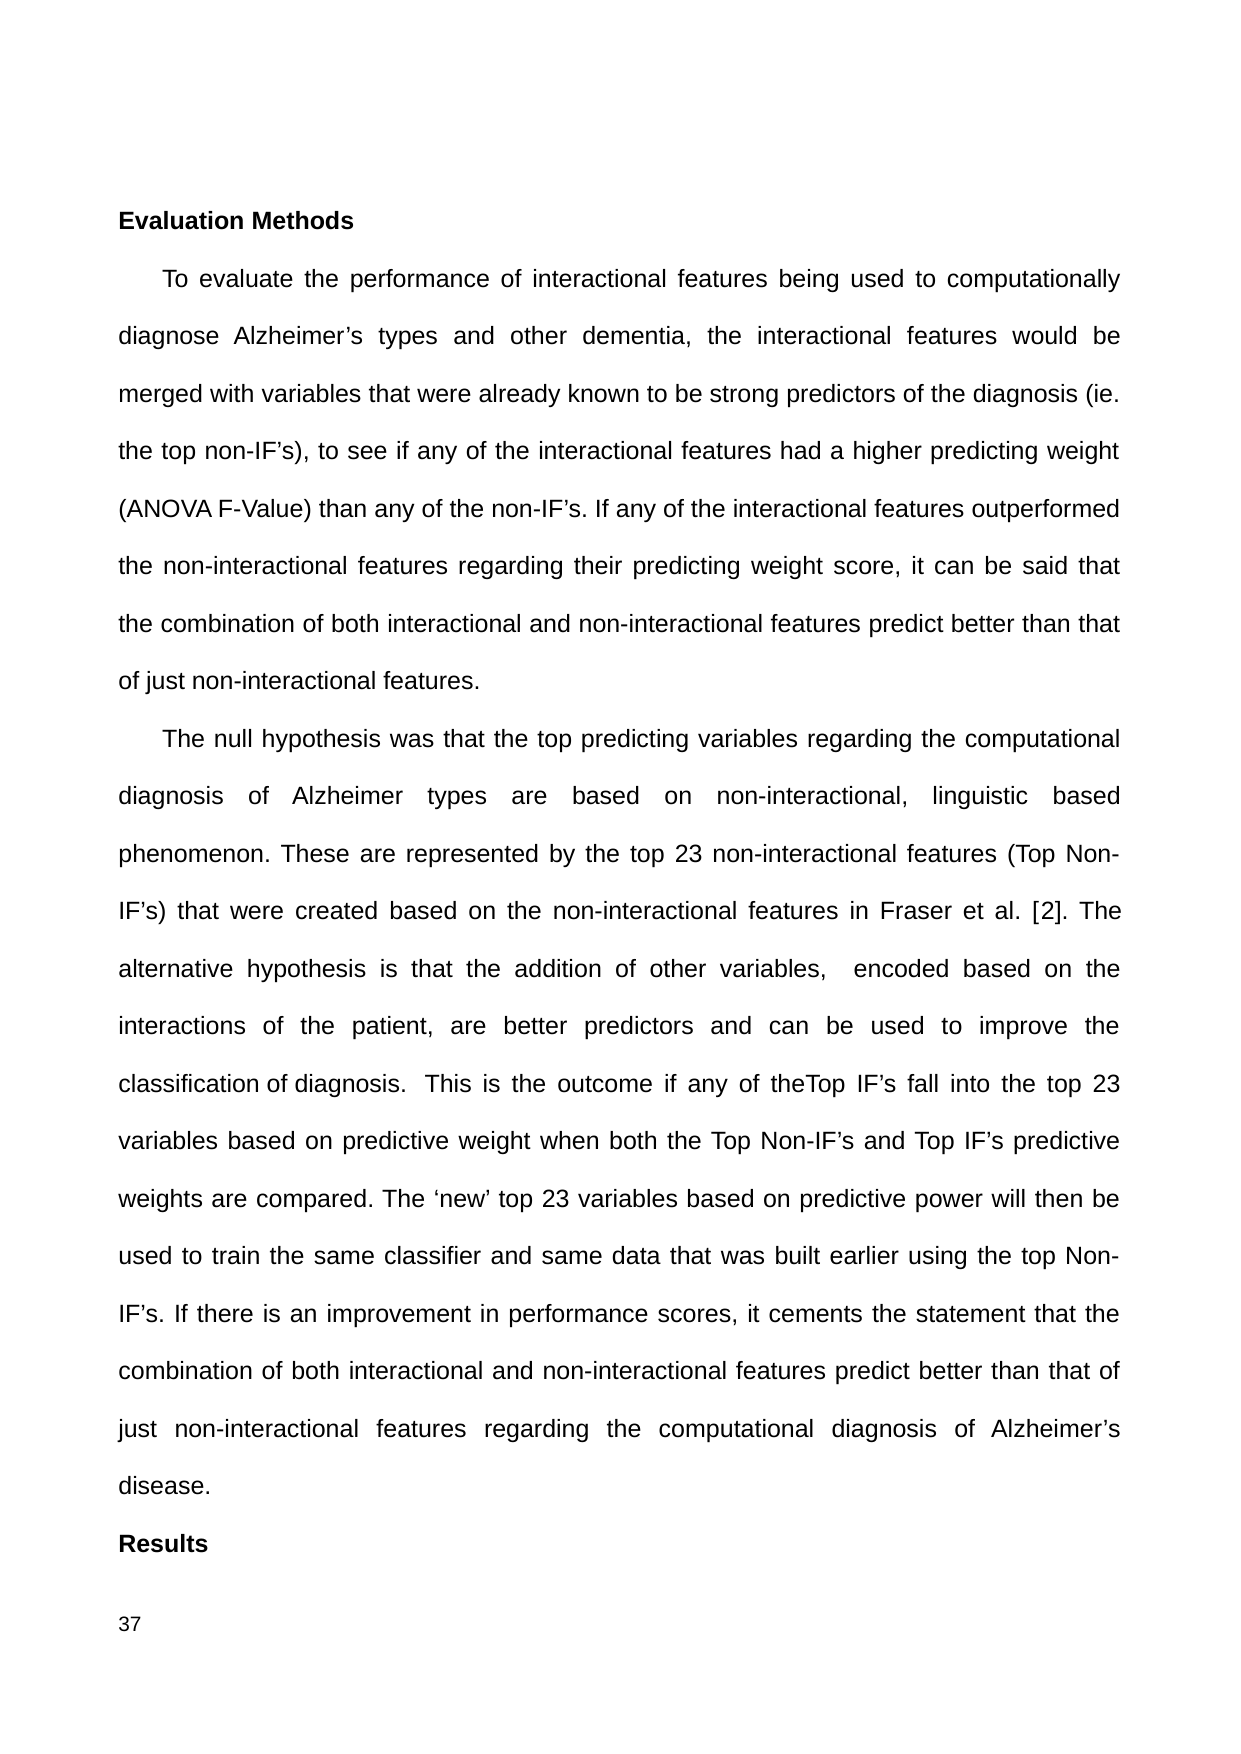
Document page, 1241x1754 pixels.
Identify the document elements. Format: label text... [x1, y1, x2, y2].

text Evaluation Methods [118, 206, 1122, 235]
text Results [118, 1529, 1122, 1557]
text The null hypothesis was that the top predicting variables regarding the computational diagnosis of Alzheimer types are based on non-interactional, linguistic based phenomenon. These are represented by the top 23 non-interactional features (Top Non-IF’s) that were created based on the non-interactional features in Fraser et al. [2]. The alternative hypothesis is that the addition of other variables, encoded based on the interactions of the patient, are better predictors and can be used to improve the classification of diagnosis. This is the outcome if any of theTop IF’s fall into the top 23 variables based on predictive weight when both the Top Non-IF’s and Top IF’s predictive weights are compared. The ‘new’ top 23 variables based on predictive power will then be used to train the same classifier and same data that was built earlier using the top Non-IF’s. If there is an improvement in performance scores, it cements the statement that the combination of both interactional and non-interactional features predict better than that of just non-interactional features regarding the computational diagnosis of Alzheimer’s disease. [118, 724, 1122, 1500]
text To evaluate the performance of interactional features being used to computationally diagnose Alzheimer’s types and other dementia, the interactional features would be merged with variables that were already known to be strong predictors of the diagnosis (ie. the top non-IF’s), to see if any of the interactional features had a higher predicting weight (ANOVA F-Value) than any of the non-IF’s. If any of the interactional features outperformed the non-interactional features regarding their predicting weight score, it can be said that the combination of both interactional and non-interactional features predict better than that of just non-interactional features. [118, 264, 1122, 695]
